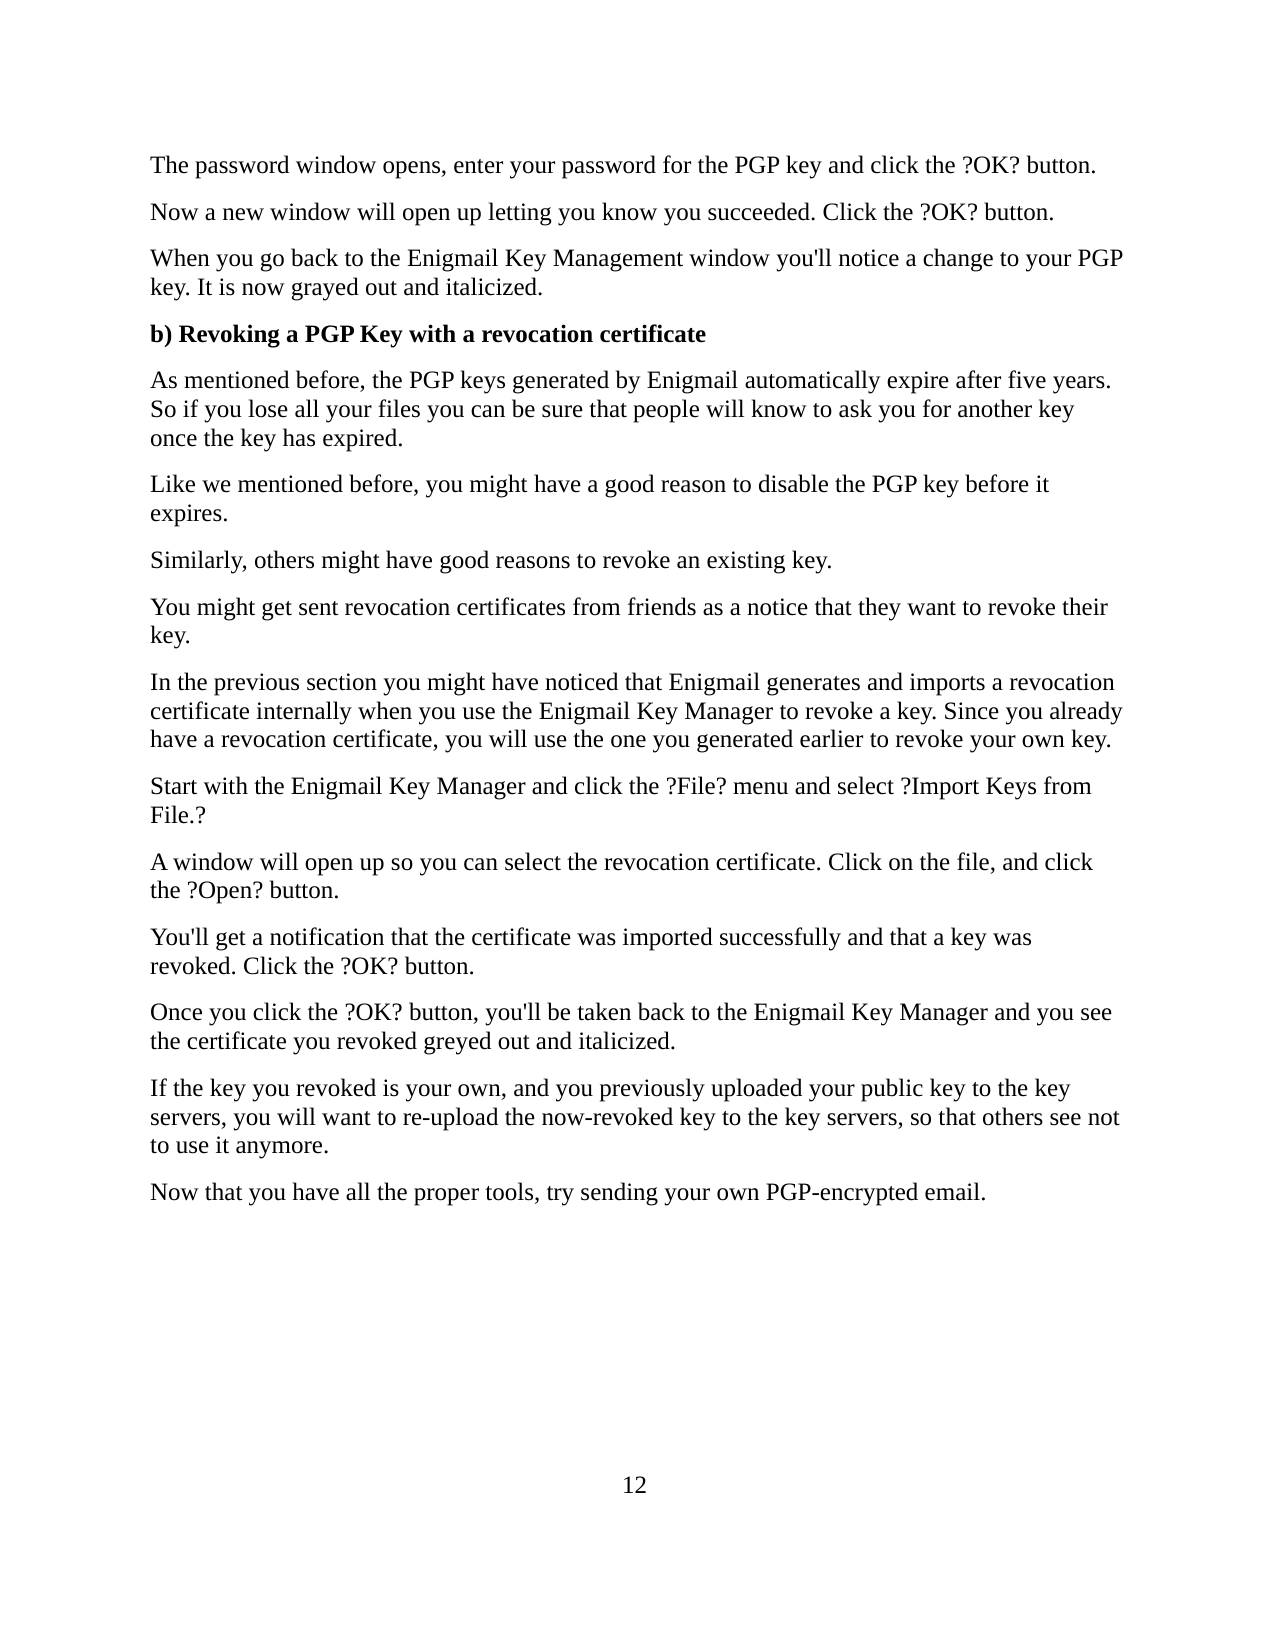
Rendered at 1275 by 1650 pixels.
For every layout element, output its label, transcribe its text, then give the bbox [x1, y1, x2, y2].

text As mentioned before, the PGP keys generated by Enigmail automatically expire after five years. So if you lose all your files you can be sure that people will know to ask you for another key once the key has expired. [150, 365, 1125, 452]
text Now that you have all the proper tools, try sending your own PGP-encrypted email. [150, 1177, 1125, 1206]
text b) Revoking a PGP Key with a revocation certificate [150, 319, 1125, 347]
text You'll get a notification that the certificate was imported successfully and that a key was revoked. Click the ?OK? button. [150, 922, 1125, 979]
text When you go back to the Enigmail Key Management window you'll notice a change to your PGP key. It is now grayed out and italicized. [150, 243, 1125, 301]
text You might get sent revocation certificates from friends as a notice that they want to revoke their key. [150, 592, 1125, 649]
text The password window opens, enter your password for the PGP key and click the ?OK? button. [150, 150, 1125, 179]
text If the key you revoked is your own, and you previously uploaded your public key to the key servers, you will want to re-upload the now-revoked key to the key servers, so that others see not to use it anymore. [150, 1073, 1125, 1159]
text Like we mentioned before, you might have a good reason to disable the PGP key before it expires. [150, 469, 1125, 527]
text A window will open up so you can select the revocation certificate. Click on the file, and click the ?Open? button. [150, 847, 1125, 904]
text Similarly, others might have good reasons to revoke an existing key. [150, 545, 1125, 574]
text Now a new window will open up letting you know you succeeded. Click the ?OK? button. [150, 197, 1125, 225]
text Start with the Enigmail Key Manager and click the ?File? menu and select ?Import Keys from File.? [150, 771, 1125, 829]
text In the previous section you might have noticed that Enigmail generates and imports a revocation certificate internally when you use the Enigmail Key Manager to revoke a key. Since you already have a revocation certificate, you will use the one you generated earlier to revoke your own key. [150, 667, 1125, 753]
text Once you click the ?OK? button, you'll be taken back to the Enigmail Key Manager and you see the certificate you revoked greyed out and italicized. [150, 997, 1125, 1055]
